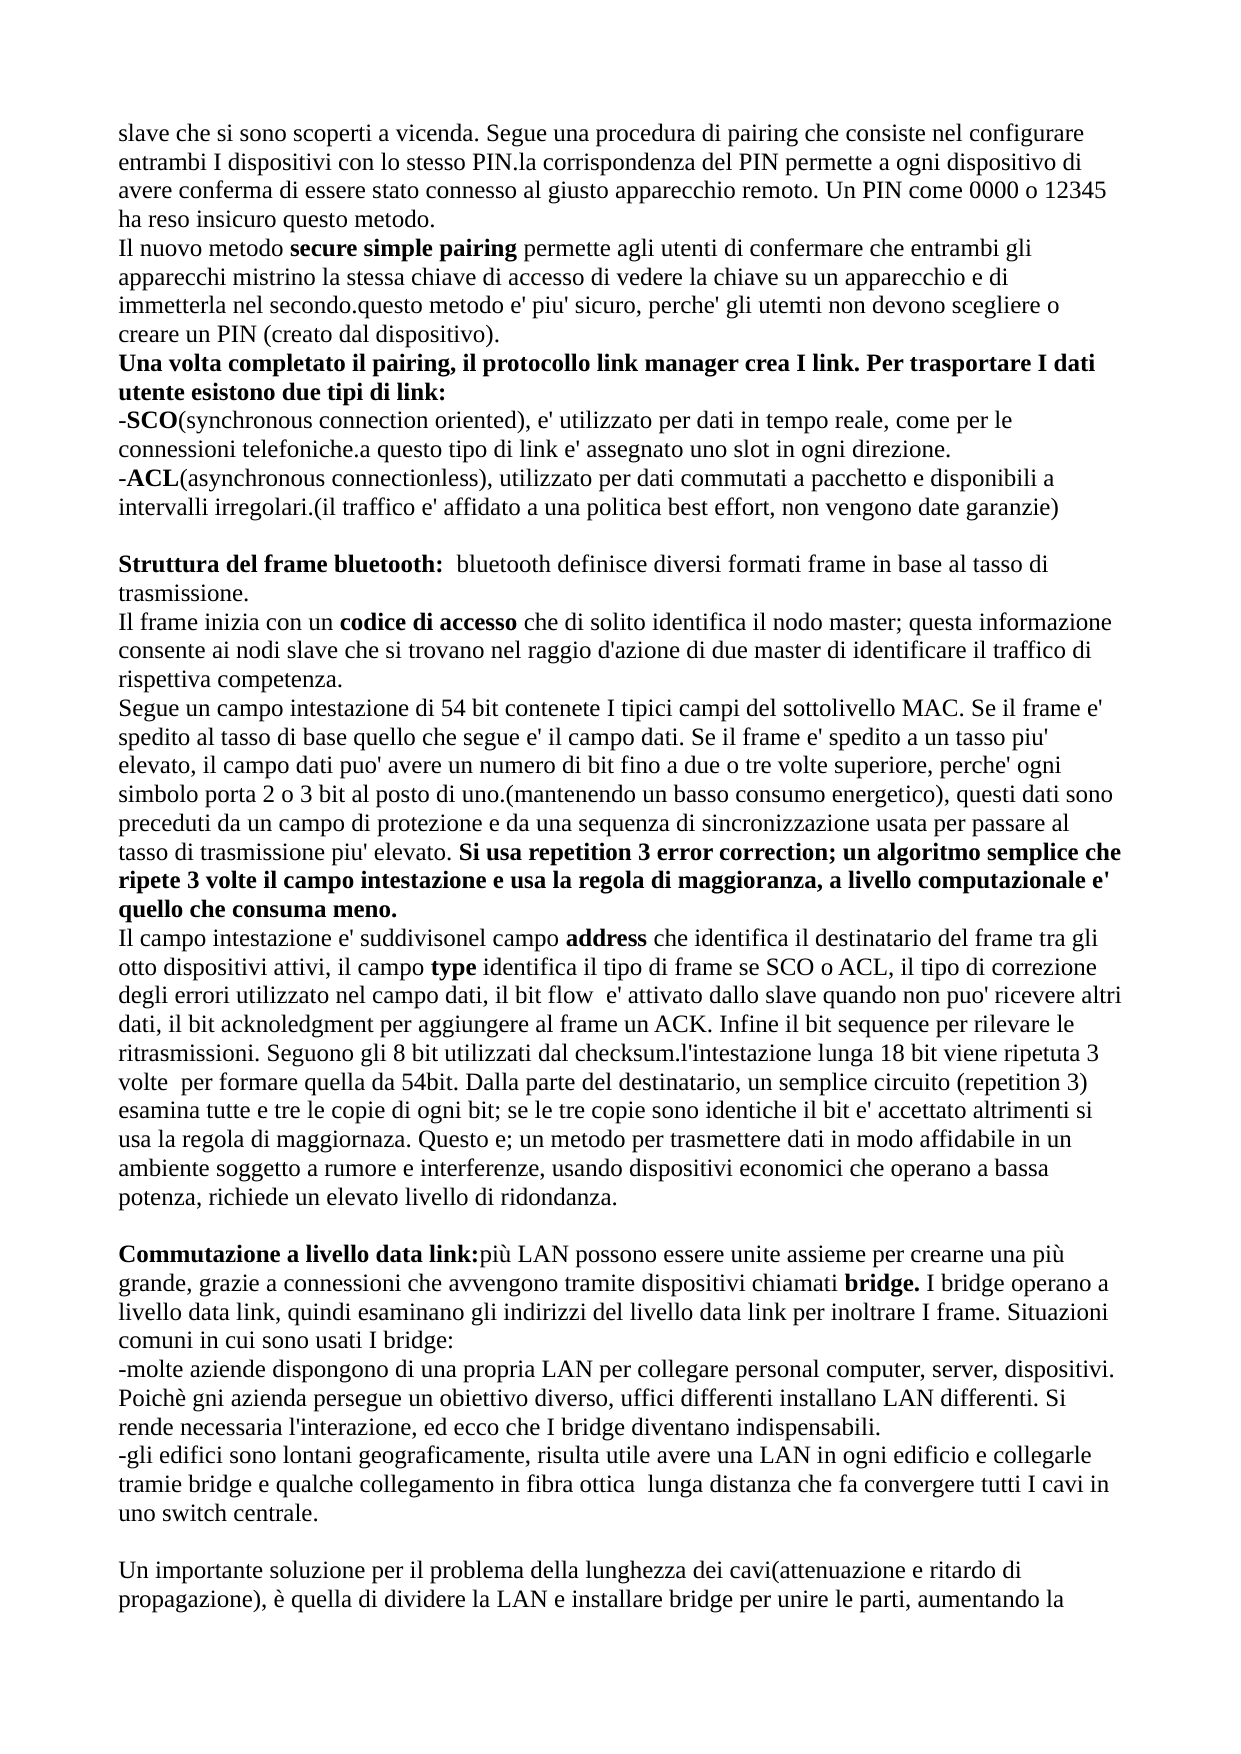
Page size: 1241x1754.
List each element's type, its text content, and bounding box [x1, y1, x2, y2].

text slave che si sono scoperti a vicenda. Segue una procedura di pairing che consiste nel configurare entrambi I dispositivi con lo stesso PIN.la corrispondenza del PIN permette a ogni dispositivo di avere conferma di essere stato connesso al giusto apparecchio remoto. Un PIN come 0000 o 12345 ha reso insicuro questo metodo. [118, 118, 1122, 233]
text Il campo intestazione e' suddivisonel campo address che identifica il destinatario del frame tra gli otto dispositivi attivi, il campo type identifica il tipo di frame se SCO o ACL, il tipo di correzione degli errori utilizzato nel campo dati, il bit flow e' attivato dallo slave quando non puo' ricevere altri dati, il bit acknoledgment per aggiungere al frame un ACK. Infine il bit sequence per rilevare le ritrasmissioni. Seguono gli 8 bit utilizzati dal checksum.l'intestazione lunga 18 bit viene ripetuta 3 volte per formare quella da 54bit. Dalla parte del destinatario, un semplice circuito (repetition 3) esamina tutte e tre le copie di ogni bit; se le tre copie sono identiche il bit e' accettato altrimenti si usa la regola di maggiornaza. Questo e; un metodo per trasmettere dati in modo affidabile in un ambiente soggetto a rumore e interferenze, usando dispositivi economici che operano a bassa potenza, richiede un elevato livello di ridondanza. [118, 923, 1122, 1211]
text -SCO(synchronous connection oriented), e' utilizzato per dati in tempo reale, come per le connessioni telefoniche.a questo tipo di link e' assegnato uno slot in ogni direzione. [118, 406, 1122, 463]
text Struttura del frame bluetooth: bluetooth definisce diversi formati frame in base al tasso di trasmissione. [118, 549, 1122, 607]
text Segue un campo intestazione di 54 bit contenete I tipici campi del sottolivello MAC. Se il frame e' spedito al tasso di base quello che segue e' il campo dati. Se il frame e' spedito a un tasso piu' elevato, il campo dati puo' avere un numero di bit fino a due o tre volte superiore, perche' ogni simbolo porta 2 o 3 bit al posto di uno.(mantenendo un basso consumo energetico), questi dati sono preceduti da un campo di protezione e da una sequenza di sincronizzazione usata per passare al tasso di trasmissione piu' elevato. Si usa repetition 3 error correction; un algoritmo semplice che ripete 3 volte il campo intestazione e usa la regola di maggioranza, a livello computazionale e' quello che consuma meno. [118, 693, 1122, 923]
text Il nuovo metodo secure simple pairing permette agli utenti di confermare che entrambi gli apparecchi mistrino la stessa chiave di accesso di vedere la chiave su un apparecchio e di immetterla nel secondo.questo metodo e' piu' sicuro, perche' gli utemti non devono scegliere o creare un PIN (creato dal dispositivo). [118, 233, 1122, 348]
text -gli edifici sono lontani geograficamente, risulta utile avere una LAN in ogni edificio e collegarle tramie bridge e qualche collegamento in fibra ottica lunga distanza che fa convergere tutti I cavi in uno switch centrale. [118, 1441, 1122, 1527]
text Un importante soluzione per il problema della lunghezza dei cavi(attenuazione e ritardo di propagazione), è quella di dividere la LAN e installare bridge per unire le parti, aumentando la [118, 1556, 1122, 1613]
text -ACL(asynchronous connectionless), utilizzato per dati commutati a pacchetto e disponibili a intervalli irregolari.(il traffico e' affidato a una politica best effort, non vengono date garanzie) [118, 463, 1122, 521]
text Il frame inizia con un codice di accesso che di solito identifica il nodo master; questa informazione consente ai nodi slave che si trovano nel raggio d'azione di due master di identificare il traffico di rispettiva competenza. [118, 607, 1122, 693]
text -molte aziende dispongono di una propria LAN per collegare personal computer, server, dispositivi. Poichè gni azienda persegue un obiettivo diverso, uffici differenti installano LAN differenti. Si rende necessaria l'interazione, ed ecco che I bridge diventano indispensabili. [118, 1354, 1122, 1441]
text Una volta completato il pairing, il protocollo link manager crea I link. Per trasportare I dati utente esistono due tipi di link: [118, 348, 1122, 406]
text Commutazione a livello data link:più LAN possono essere unite assieme per crearne una più grande, grazie a connessioni che avvengono tramite dispositivi chiamati bridge. I bridge operano a livello data link, quindi esaminano gli indirizzi del livello data link per inoltrare I frame. Situazioni comuni in cui sono usati I bridge: [118, 1239, 1122, 1354]
